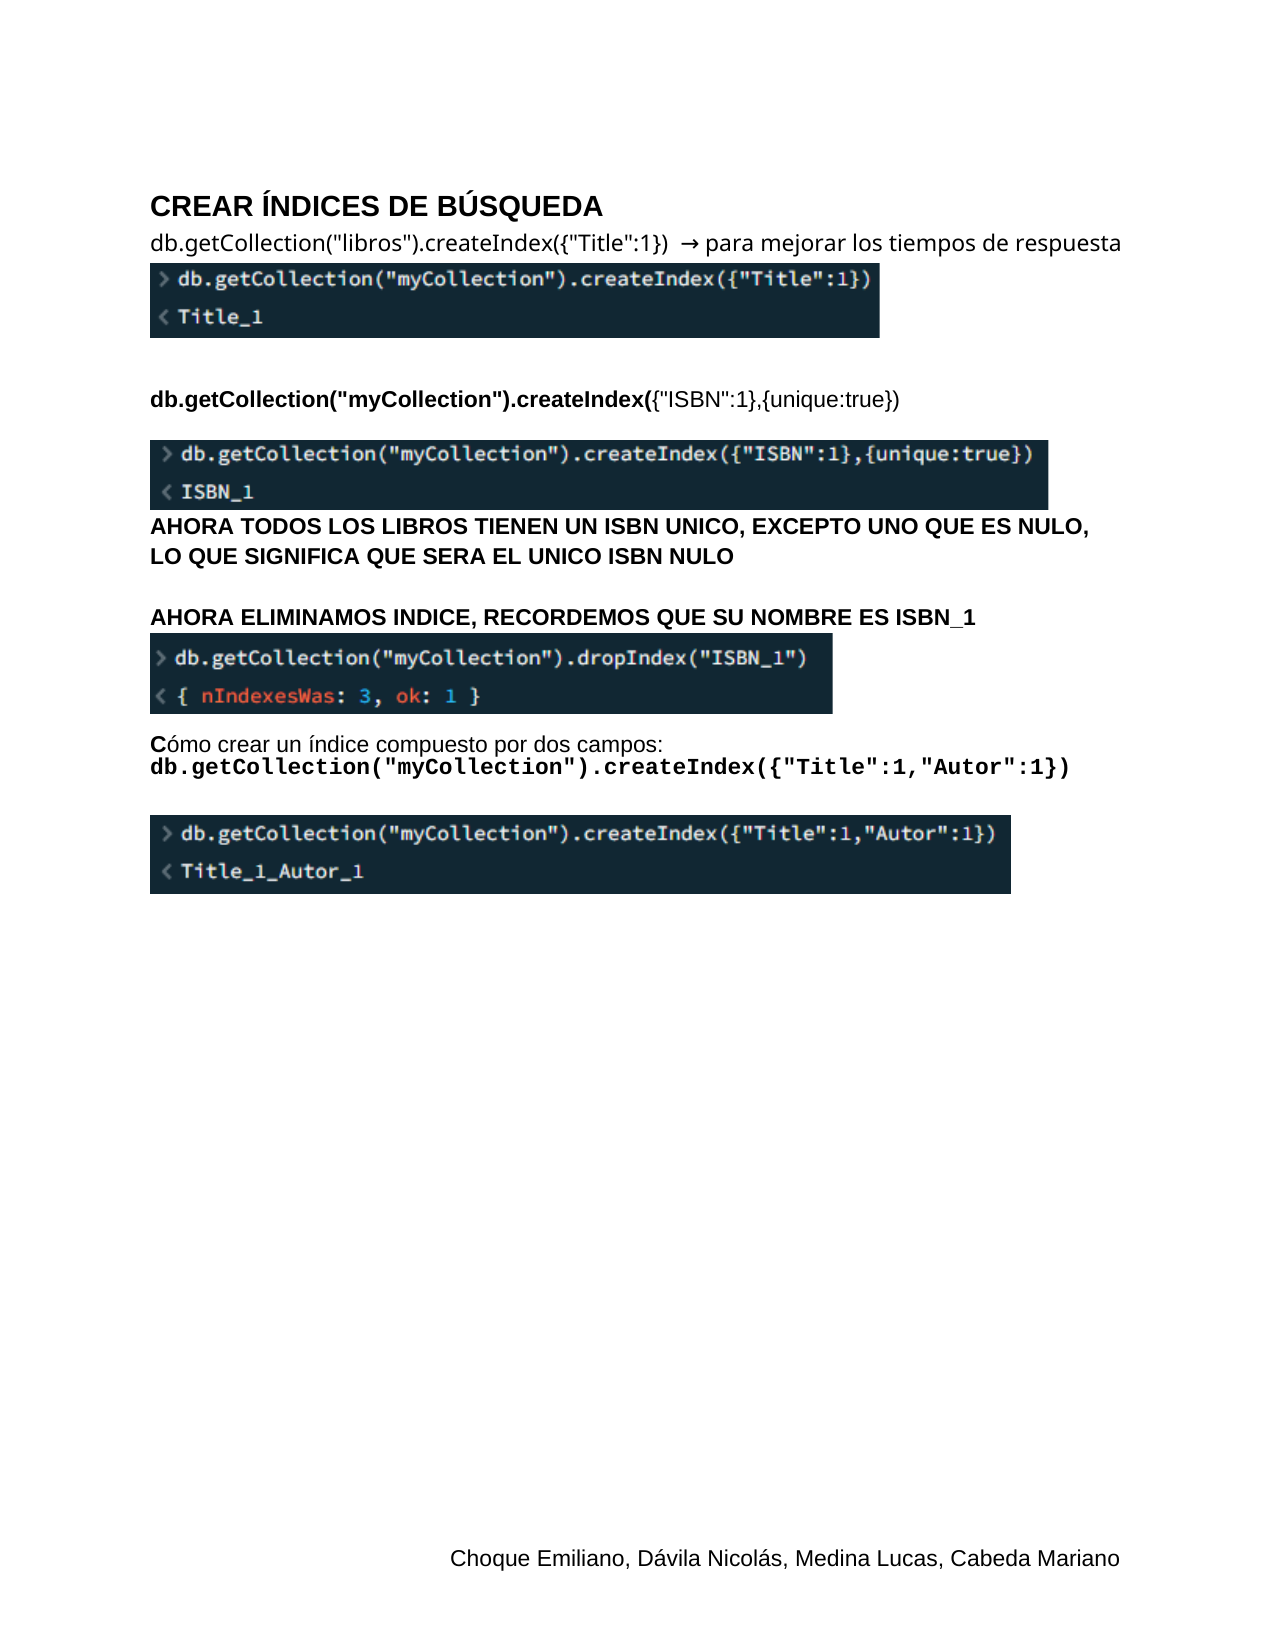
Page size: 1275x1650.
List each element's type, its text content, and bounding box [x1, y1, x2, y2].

text Cómo crear un índice compuesto por dos campos: [624, 742, 1125, 756]
picture [150, 263, 880, 338]
text db.getCollection("myCollection").createIndex({"Title":1,"Autor":1}) [150, 756, 1125, 781]
picture [150, 815, 1011, 894]
picture [150, 440, 1049, 510]
text db.getCollection("myCollection").createIndex({"ISBN":1},{unique:true}) [375, 397, 505, 410]
text AHORA ELIMINAMOS INDICE, RECORDEMOS QUE SU NOMBRE ES ISBN_1 [150, 604, 1125, 630]
text db.getCollection("myCollection").createIndex({"ISBN":1},{unique:true}) [196, 397, 332, 410]
text db.getCollection("libros").createIndex({"Title":1}) → para mejorar los tiempos de respuesta [150, 227, 1125, 258]
text Cómo crear un índice compuesto por dos campos: [422, 742, 496, 756]
text CREAR ÍNDICES DE BÚSQUEDA [150, 188, 1125, 222]
text AHORA TODOS LOS LIBROS TIENEN UN ISBN UNICO, EXCEPTO UNO QUE ES NULO, LO QUE SIGNIFICA QUE SERA EL UNICO ISBN NULO [150, 513, 1125, 569]
text db.getCollection("myCollection").createIndex({"ISBN":1},{unique:true}) [507, 397, 647, 410]
text Cómo crear un índice compuesto por dos campos: [498, 742, 622, 756]
text Cómo crear un índice compuesto por dos campos: [150, 742, 420, 756]
picture [150, 633, 833, 714]
text db.getCollection("myCollection").createIndex({"ISBN":1},{unique:true}) [896, 397, 1125, 410]
